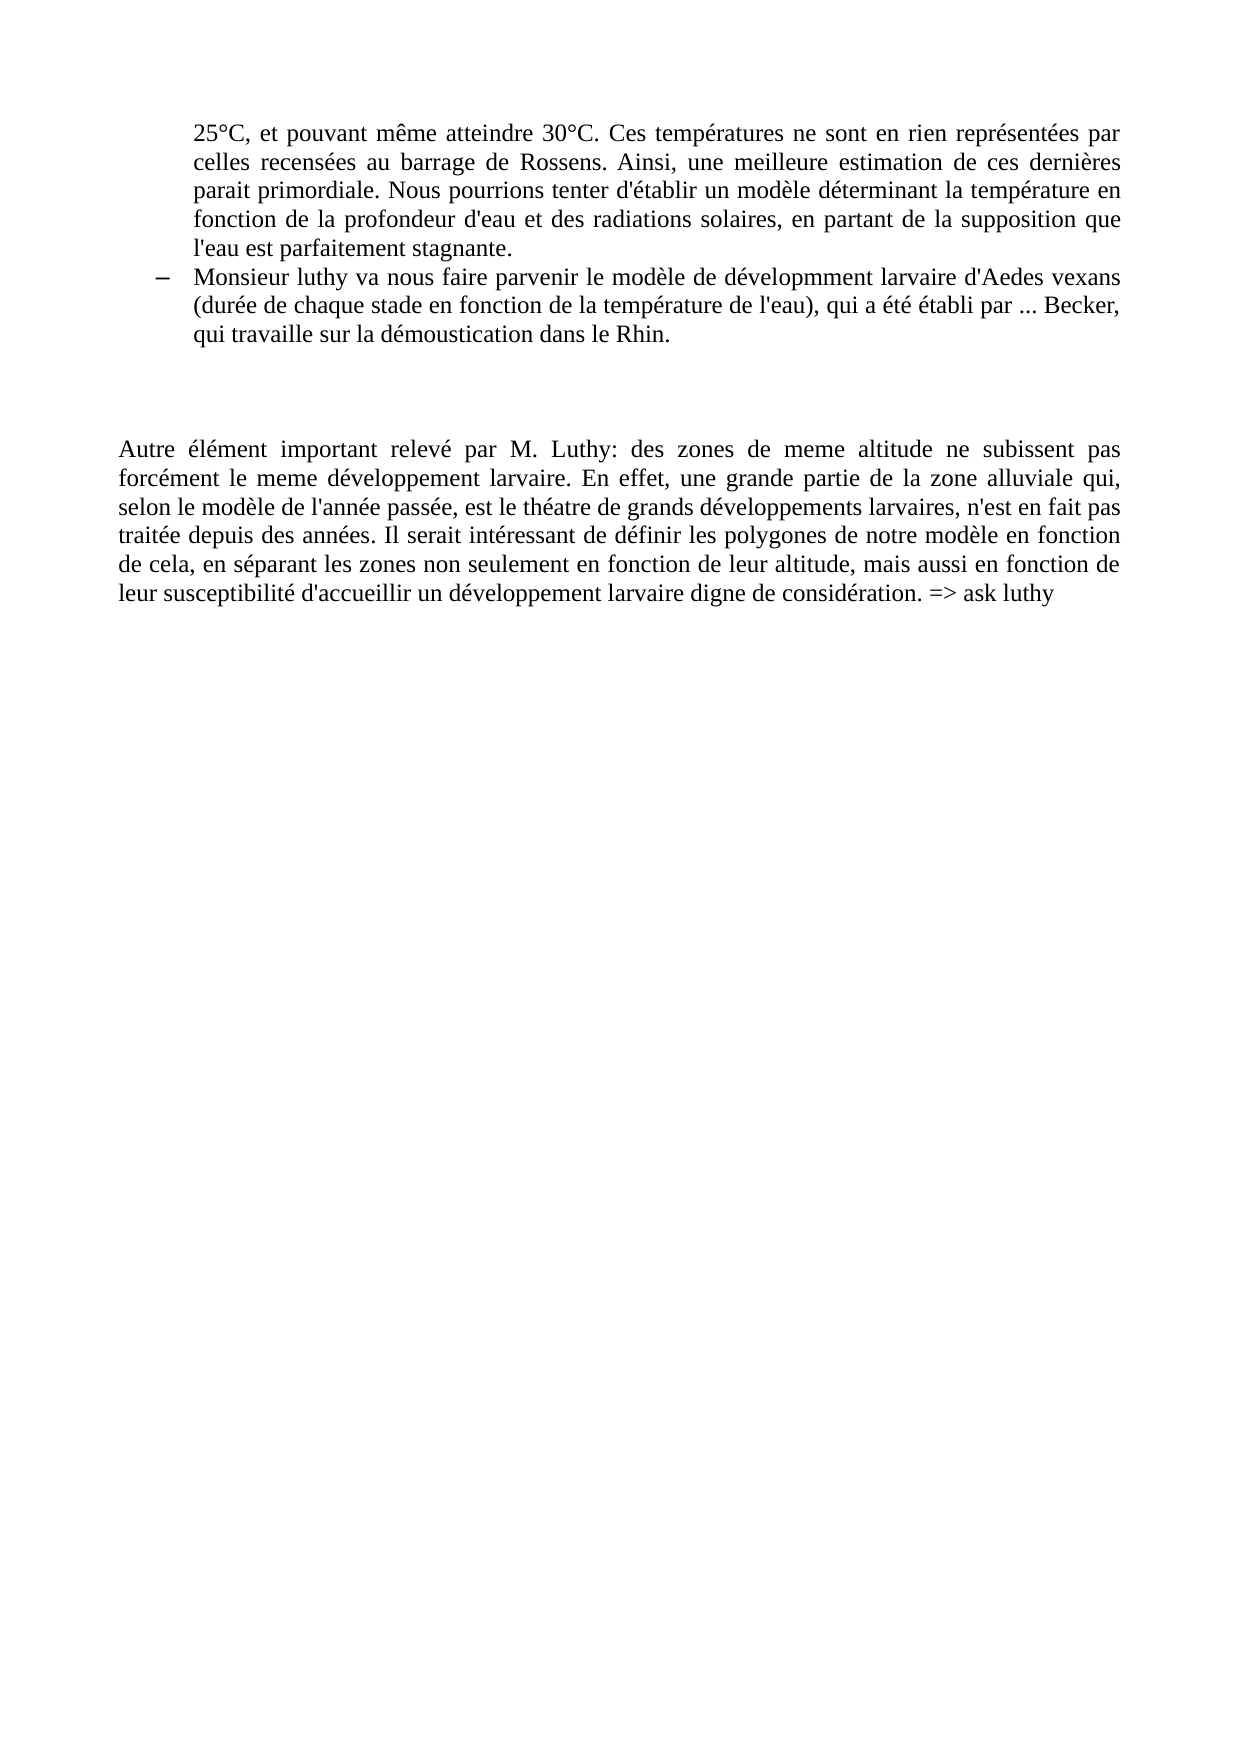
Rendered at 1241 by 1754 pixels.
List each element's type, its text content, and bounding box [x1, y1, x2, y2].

text Autre élément important relevé par M. Luthy: des zones de meme altitude ne subissent pas forcément le meme développement larvaire. En effet, une grande partie de la zone alluviale qui, selon le modèle de l'année passée, est le théatre de grands développements larvaires, n'est en fait pas traitée depuis des années. Il serait intéressant de définir les polygones de notre modèle en fonction de cela, en séparant les zones non seulement en fonction de leur altitude, mais aussi en fonction de leur susceptibilité d'accueillir un développement larvaire digne de considération. => ask luthy [118, 434, 1122, 607]
list 25°C, et pouvant même atteindre 30°C. Ces températures ne sont en rien représentées par celles recensées au barrage de Rossens. Ainsi, une meilleure estimation de ces dernières parait primordiale. Nous pourrions tenter d'établir un modèle déterminant la température en fonction de la profondeur d'eau et des radiations solaires, en partant de la supposition que l'eau est parfaitement stagnante. [156, 118, 1122, 262]
list Monsieur luthy va nous faire parvenir le modèle de dévelopmment larvaire d'Aedes vexans (durée de chaque stade en fonction de la température de l'eau), qui a été établi par ... Becker, qui travaille sur la démoustication dans le Rhin. [156, 262, 1122, 348]
